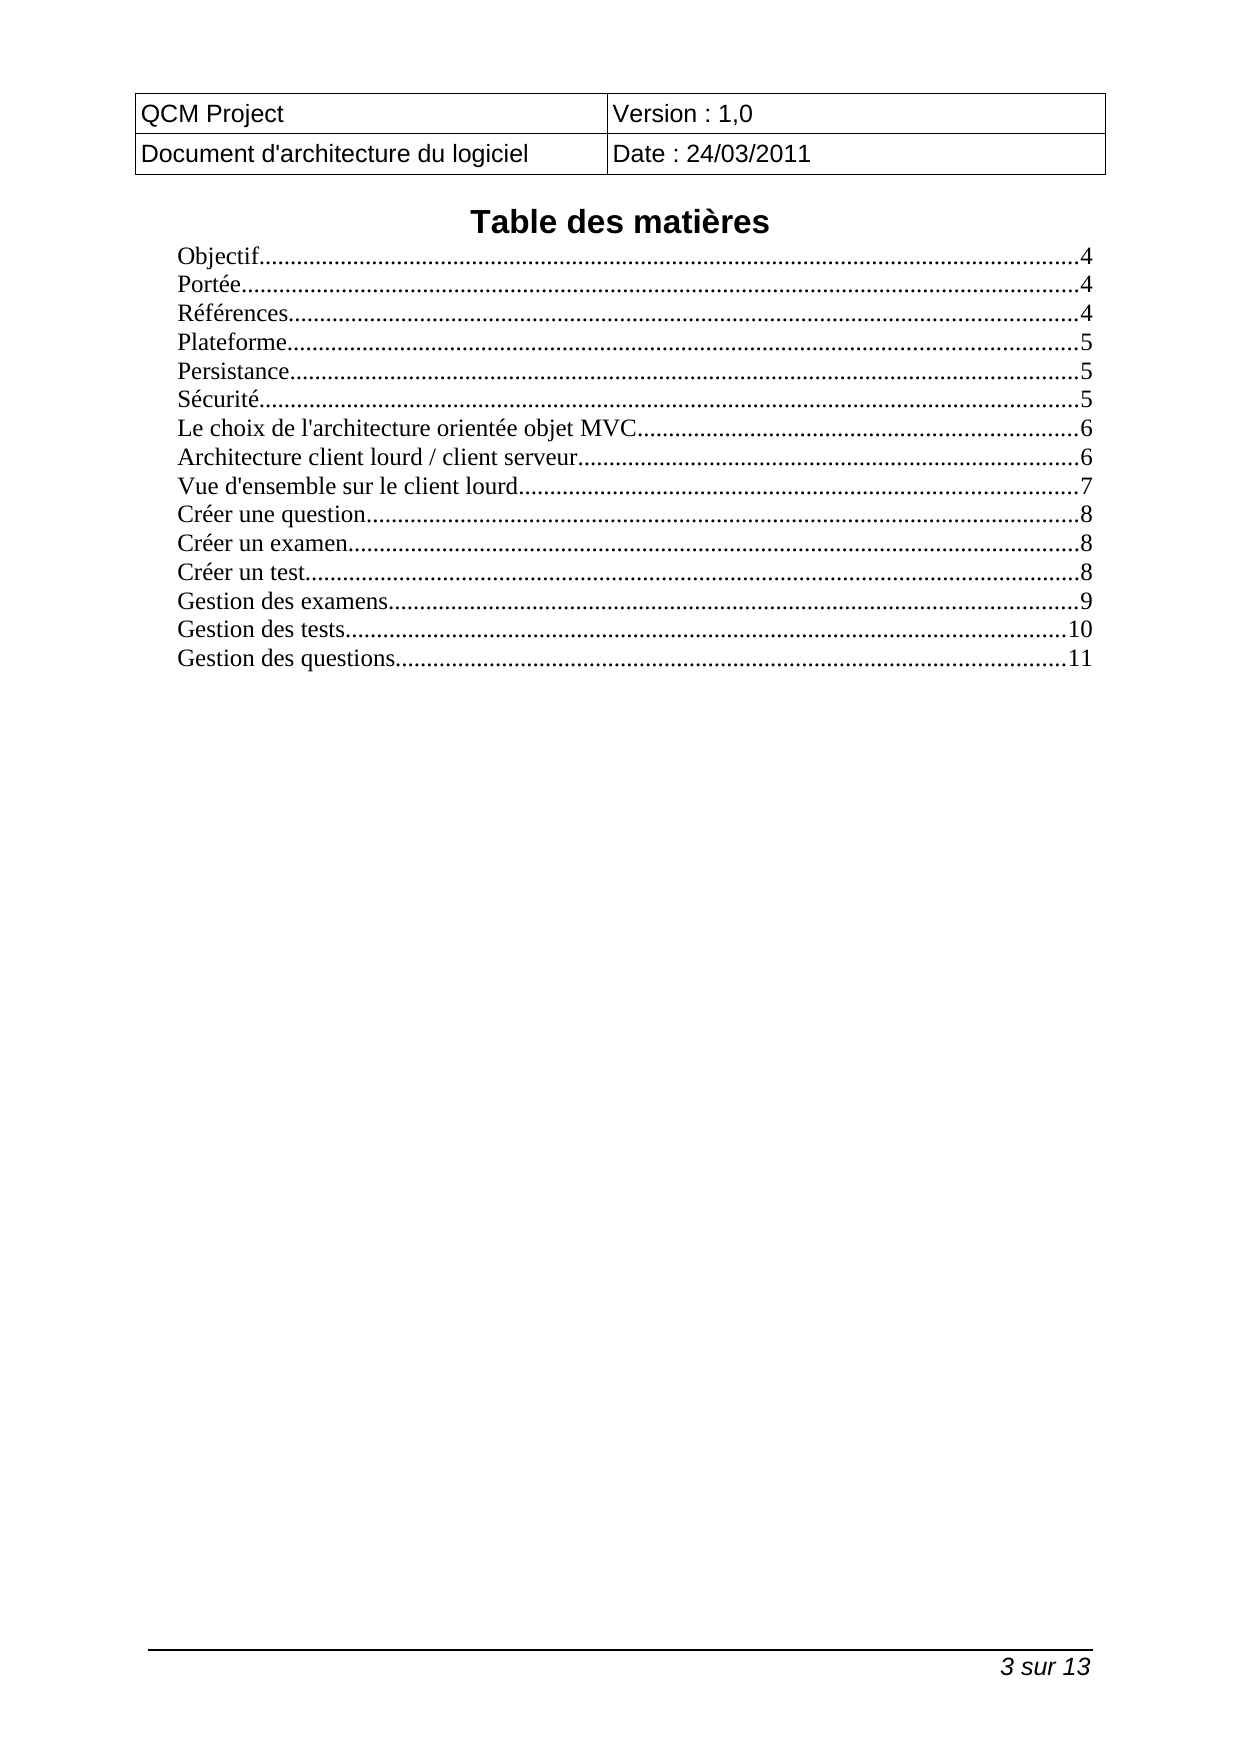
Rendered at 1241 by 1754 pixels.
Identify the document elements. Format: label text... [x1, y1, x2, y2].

text Le choix de l'architecture orientée objet MVC 6 [177, 413, 1093, 442]
text Persistance 5 [177, 356, 1093, 384]
text Objectif 4 [177, 241, 1093, 269]
text Architecture client lourd / client serveur 6 [177, 442, 1093, 471]
text Créer un test 8 [177, 557, 1093, 586]
text Créer une question 8 [177, 499, 1093, 528]
text Vue d'ensemble sur le client lourd 7 [177, 471, 1093, 499]
text Gestion des examens 9 [177, 586, 1093, 614]
text Portée 4 [177, 269, 1093, 298]
subtitle Table des matières [148, 202, 1093, 241]
text Gestion des tests 10 [177, 614, 1093, 643]
text Créer un examen 8 [177, 528, 1093, 557]
text Références 4 [177, 298, 1093, 327]
text Plateforme 5 [177, 327, 1093, 356]
text Sécurité 5 [177, 384, 1093, 413]
text Gestion des questions 11 [177, 643, 1093, 672]
